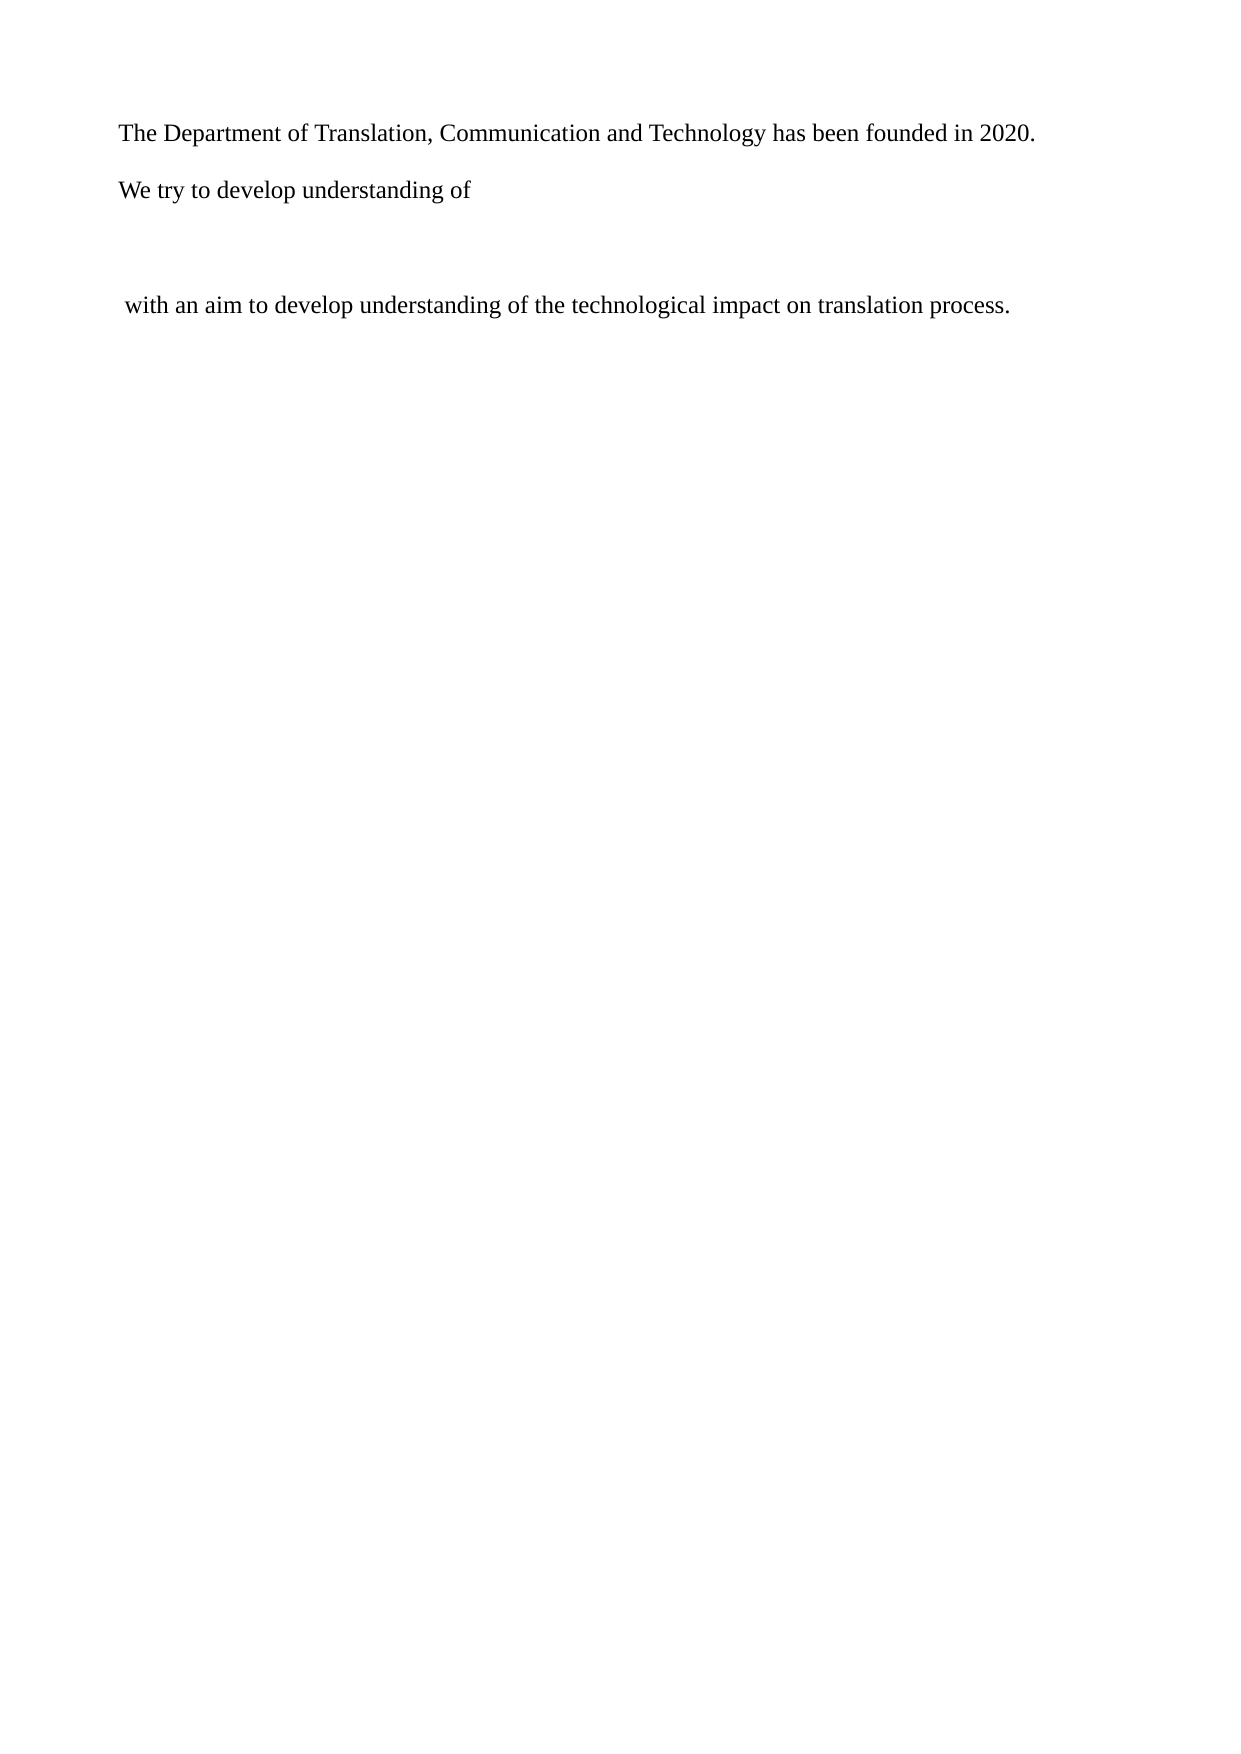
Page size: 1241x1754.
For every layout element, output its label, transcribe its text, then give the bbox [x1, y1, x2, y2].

text We try to develop understanding of [118, 176, 1122, 204]
text The Department of Translation, Communication and Technology has been founded in 2020. [118, 118, 1122, 147]
text with an aim to develop understanding of the technological impact on translation process. [118, 291, 1122, 319]
